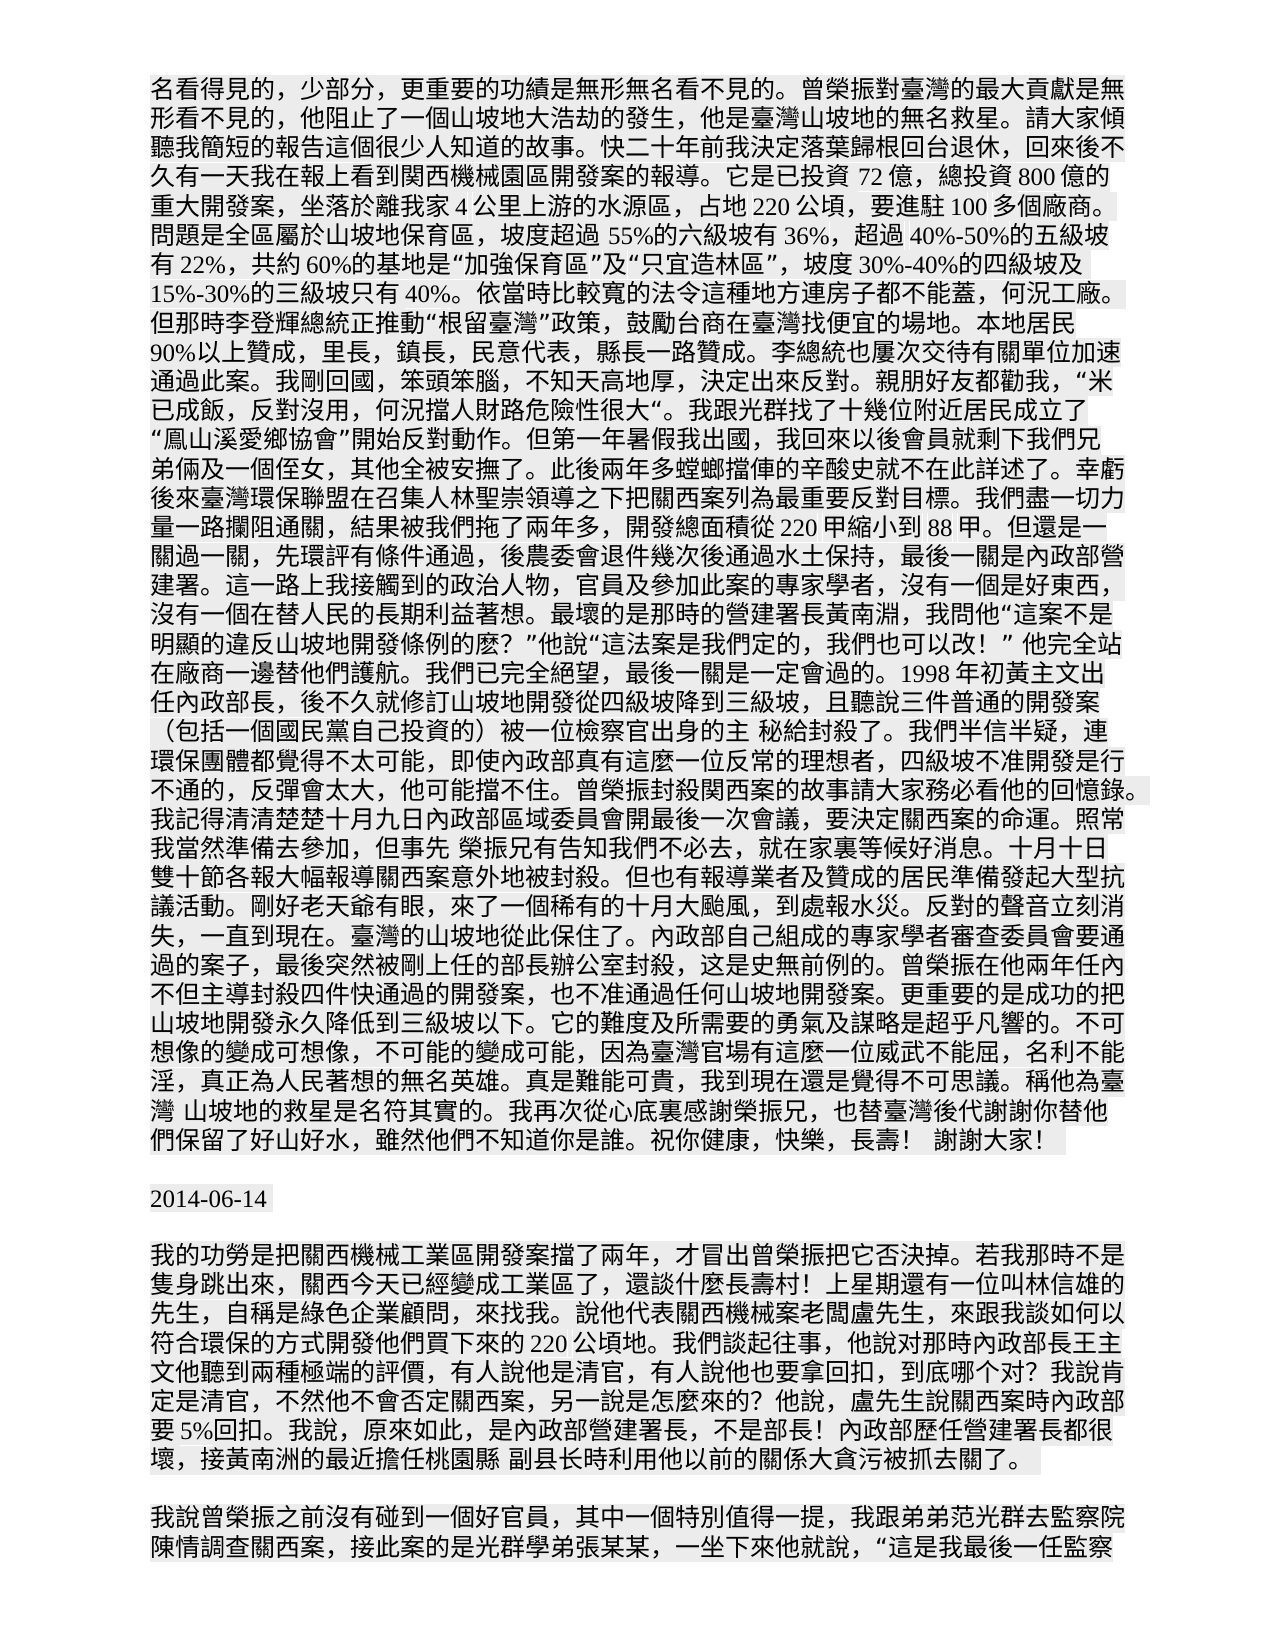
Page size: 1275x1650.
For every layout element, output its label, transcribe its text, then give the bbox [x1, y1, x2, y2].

text 范光棣這次訪談我只看了15分中，不過內容大概都是在這篇文章裡面，文章挺長的，我閱讀速度慢，看了一個小時才看完。 https://www.facebook.com/kunifann/posts/856791334432223 繞了一大圈* 范光棣 2016年3月 我是什麼人 最近常在電視上看到一些人在討論他是什麼人（臺灣人），不是什麼人（中國人），我就思考 “我是什麼人？”這個問題。我的答案是：我是關西人，我是范家人，我是客家人，我是臺灣人，我是中國人，我是美國人，我是加拿大人，我是人。其實我現在最關心的是：我是什麼動物？我們這種動物怎麼變成了地球的癌細胞？這個暫時不談，先談我是關西人。 我是關西人 關西最有名的是 “摸骨”，我在國外每次碰到臺灣來的人，一提我是關西人，他就說 “摸骨”！都要問，關西摸骨是否像傳說一樣“靈”。最近36班同學石家孝回台，一起吃飯，他就問。去年從巴西來了一家華人到我們“拇指園”民宿住，我問他怎麼找到我們，他說，是因為他特別來關西要“摸骨”替他算命。我說，抱歉，他去年去世了，但你找到我，幸運了，我比他還“靈”。 那就話說我為什麼算起命來！我的拿手好戲是看手相。我高中畢業就出國，出國之前一個女生都沒靠近過，更別說摸到。到美國後前兩年語言不通，不要說動手，動口都不會。過兩年後會說話了，交上一位印度裔女生，我覺得一切進展得很好，但三個月後她突然把我甩了。事過幾個月看她交上另外一個男朋友了，我才鼓起勇氣問她: 為什麼甩了我，不是都很好嗎？她說：“是很好呀，但我們都交往三個月了，你摸都沒摸過我一次，我以為你是同性戀呢！”。 我才恍然大悟，原來男女交往要趕快動手！問題是我受禮教約束太重，無緣無故摸人不就是性騷擾嗎？ 要摸人也要有一個合理的藉口吧！ 我終於找到好藉口了。我去唐人街買了一本看手相的手冊，下次約會，不到兩分鐘我就說，“我會看手相喔！” 她的手立刻伸出來，我說，“錯手了，是男左女右”，很有學問似的。就這一招，解決了我的“動手”問題，很快地進入西方交女友世界，成為情場高手，細節就不在話下了。 那麼，我怎麼變成很“靈”的算命師呢？首先，我一輩子教哲學，我的最大任務是教學生在人生過程中怎麼避免很多“騙局”。鬼神、算命、星座、風水，宗教等等，都是騙局。這些騙局的共同前提是有利可圖，而圖利的方法是利用人性的弱點。這裡就講算命，首先大家都想事先知道將來，尤其是有大決定要做而猶豫不定之時。但這是不可能的，因為將來還不存在。那麼，為什麼很多人覺得一些算命師很“靈”呢？先講一個最古老最典型的算命故事。荷馬的“史詩”中描述了一個故事：一個國王想向鄰國發動戰爭，當然他想知道會不會贏，他帶了禮物去問當時最“靈”的算命師，這師傅算了一下後說，“這次戰爭，一個大國會被滅亡”。這國王高興得很，立刻攻打鄰國，結果大敗而歸，立刻找這算命師算帳：“你說我會贏，你是大騙子！”。算命師說：“我有說你會贏嗎？我說了什麼？我說一個大國會被滅亡，你自己就是那個大國呀！”。這故事中包含了幾個重點，首先好的算命師不會說錯話，其實基本上是說廢話，之所以被算的人有時會覺得他靈，是被算的人自己說的。假如國王贏了，他當然會大賞這算命師又說他多靈。重點是要說模棱兩可、邏輯上不可能錯、或絕大部分不會錯，或不可能立刻應驗的話。 假如一位女生上手了，我一邊摸著她的手掌一邊說：“妳很愛美（點頭），妳很有藝術感（點頭），妳不好惹，有人辜負妳，妳會懷恨在心（點頭），…（過幾分鐘），其實妳很寬宏大量，很會原諒對不起妳的人（也點頭），…這是妳的生命線，哎呀，妳55歲時會得一場大病！但還好，妳會渡過難關，妳看妳的生命線很長，會很長壽！（30年後她會記得嗎？）…這是妳的愛情線，很多人追妳，但妳很挑剔，…“ 一大堆廢話，但要懂得一些心理學與基本人情世故。若她是有夫之婦，你說：”妳的婚姻不很幸福“（可能錯嗎？）。若你對她有興趣，你說：”今年是妳的大好運年，妳會遇到妳的真愛！“（百發百中！） 我的最後一個教職是育達科技大學的客座教授，普通客座教授只給一年，而我一作5年，就是因為我很“靈“！我到任後，本來的技術學院正申請升格為科技大學。有一天，校長請全系吃飯，我坐在他旁邊，他說：”你這仙風道骨的樣子，好像應該懂得易經！“。我說 ”一點點而已，還在研究“。他說：”那麼，能否請你算一算我們申請改名科大會不會通過？“。我說：”試試看“，就閉上眼睛，過了一分鐘，說：”校長，我跟你保證會通過！不通過你明年不要請我客座！“。結果真的通過了，你說我靈不靈！第二年，校長又請客，那時的大問題是招生，私立學校都面臨新生減少的問題，他又問我：”上次你那麼準，能否再請你算一算今年招生會不會增加？“。我就回答：”大家同心合力，一定會超過去年！“。結果又對了。在場每次都有10多位教授，他們都很驚訝，事後問我怎麼知道，又那麼確定？我說：”我就是靈呀！“。也就因此，我在育達客座了5年，可能打破記錄了。 現在可以告訴老同學們我的秘密了！我當然不”知道“，我又不是教育部長！好的算命師是心理輔導師，他要正面替你加油。校長很相信算命，我沒選擇，只有給他打氣。第一次比較有把握，因為之前我在兩個私立學院教過，也經過轉為科大的過程，注意到第二次申請才通過，育達是第二次申請，故通過可能性很大。至於招生就完全沒把握了，故說了一句廢話：”大家同心合力，一定會超過！“。若沒超過，就是沒有同心合力！這句話不可能錯。 那麼，關西摸骨為什麼那麼有名？他是瞎了，其實並不完全瞎，還可以看到一些。他首次出大名是有一次蔣經國作行政院長還是副總統時來關西親民之旅，那次也安排了來訪問我父親，因為父親在關西很有名望。蔣經國到了關西街上，想去看看有名的“摸骨”師，結果一進門這摸骨師就說：“今天貴人來了，你是一人之下，萬人之上！“。就這一招，傳出去，他的名氣大張全世界。其實，那天在關西誰不知道蔣經國會來！前幾年又上報紙，因為吳敦義相信算命，當了副總統後說，20多年前關西摸骨說他有”宰相命“！其實他不知對多少政治人物說了這句話了！ 假如一位算命師真的很準，那是他先有信息、或作了研究、或事先安排了將來會發生的事。有利可圖，利益很大時，什麼騙局都可以安排，例子太多了，說起來我這文章就寫不完了！總而言之，算命是假的，”摸骨“ 沒那麼靈，我跟我父親去看過他，全是胡說。關西人都知道他的底細。這就有點像耶穌，他在外面有一大堆相信他的人，有一次回老家，村里人說，他不就是木匠的兒子？村里人不相信他，而他在老家也就不靈了！這個故事聖經上有敘述。 我是范家人 關西還有一個名人，我父親范朝燈。他沒做過官，也沒賺大錢，只是中上等階級的農民。他七歲時，父母在一週內因得傳染病雙亡，由大家庭叔嫂照顧。那時鄉下人沒錢沒法上學，只上了三年私塾學會三字經千字文等。正因為自己沒機會上學，他從小立志他的孩子都要大學畢業，這個在100年前幾乎是不可能的夢，但他做到了，所以他的出名就是“十子十登科” 的故事，十個兒子全大學畢業，其中有三位獲哲學博士，兩位醫學博士，五位高考及格。這個故事在曾繁蓉著“十子十登科的父親- 范朝燈”一書中有詳述。 我在國外40年，回來以後才知道父親在台灣這麼有名。我每到一個地方一說我是關西人，他們就問: ”你認識范朝燈嗎？” 我說：“他是我父親呀！” 他們就另眼相待，對我特別好。有一次更妙了，明新技術學院在2000年請我去做他們新設的休閒系的創系主任，剛上任碰到羅元宏老師，他問我是哪裡范家人，我說關西，他就問: ”你認識范朝燈嗎？” 我答了以後，他立刻說：“我被你害死了！” 我說我根本不認識你，怎麼會害死你！他說：“你有所不知，我小時候很調皮，不好好唸書，每次爸爸要教訓我就一邊打一邊說范朝燈怎麼怎麼的！所以我從小就記得范朝燈這名字“。類似這樣的故事，我之後聽到過三次。原來我父親教孩子的故事在社會上成為模範，帶動了地方上教育的風氣。這位羅老師是明新休閒系的籌備人，理應由他接主任職，但校長”空降“了一位陌生人來當創系主任，他心裡難免有點不平，但可能是因為我是范朝燈之子，他對我很好，協助我把明新休閒系變成全台最有特色的休閒系。 我父親已去世30多年了，但到現在為止，他的子孫只要說是關西范家人，都會被問: ”你認識范朝燈嗎？” 我們還沾他的光！我的弟弟范光群，是兄弟中作官作得最高的，他在陳水扁時代作被冷凍的台灣省的省主席時被派去花蓮作代理縣長三個月，花蓮是國民黨的地盤，他第一次去議會就深感議員對這位“空降“下來的代縣長很排斥，怕他在這三個月中會搞鬼，以縣長地位影響下任縣長選舉。會後，范光群發給每位議員一本“十子十登科的父親”那本書。第二次議會時氣氛完全變了，大家一知道他是范朝燈之子，就知道他一定是正人君子，雖然是陳水扁派來的！結果3個月以後，很多人還建議他留下來選縣長，一定會選上。 很多人問范朝燈是如何把十個普通農家孩子都送到大學畢業，很多人有不同的說法，兄弟中也有不同的感受，但我自己覺得最重要的是“感動“兩個字，他對教育的熱誠感動了我們，使我一生掛念在心，不能辜負他對我們的期望。最近大愛電視台訪問我，在”私房真言“節目中播放了”范光棣談他父親范朝燈“，可以在網路上看到詳情。 我是客家人 關西是純客家莊，99%是客家人。1945年台灣光復之前我只會講客家話，雖然6歲到8歲上小學時學了一點日語，光復後因反日情緒把它全忘了。光復後才學國語。初中去新竹市上新竹中學與李遠哲同班，才知道都市裡大部分人是閩南人，講我完全聽不懂的話。高中時轉到台北的師院附中，班上絕大部分是外省人，本省人只有三位，其中紀展南與羅東湖是閩南人，只有我一個客家人。我才意識到我這鄉下土包子原來是很特別的少數族群叫客家人。 從小我記得母親講一個有關客家人的故事：從前有一個將軍叫黃巢，有一天他來到一個村莊，看到路上一群難民中，有一個媽媽手拉著一個小孩子，背著一個較大的孩子，他覺得奇怪就停下來問他為什麼？她說她手拉的是她自己的孩子，背的是她已亡哥哥的獨生子，假如她自己的死了，她還可以再生，假如哥哥的獨生子死了，他就會絕後，故保護她哥哥的兒子比較重要。黃巢聽了很感動，就問她要去哪兒？她說，聽說黃巢快來了，我們要先逃難！黃巢沒告訴她自己是誰，只說，不要怕，妳回妳村莊，在妳家門口掛上葛藤，就不會有事。她回去照辦，也叫鄰居同樣作，結果真的沒事。後來在學校念正史，才知道黃巢在歷史上是壞蛋，他的革命因為失敗被稱為“黃巢之亂”。但在客家人心目中，他一直是我們的英雄！從此開始我就意識到世界上有不同的觀點，立足點不一樣對事情的看法就不一樣，不是大多數人相信的就是正確的。尤其對少數民族的看法我特別關心同情，這也延伸到所有被壓迫的人，包括工人、農民、女人、殖民等等。 客家人的歷史跟猶太人的經驗有些類似，故我在國外時，對猶太人的歷史特別關注，他們的總人口在世界上微不足道，但對世界上的貢獻非常大。偉大科學家愛因斯坦，心理學之父佛洛伊德，上世紀最出名的哲學家維根斯坦及思想家馬克思，都是猶太人。到底什麼是猶太人？這個問題猶太人自己也在討論，是種族嗎？也不是，因為有黑猶太人，也有黃種猶太人（看“Jews of Kaifeng Fu”一書）。是宗教嗎？很多猶太人不信猶太教，我在加拿大的哲學系中就有四位猶太教授，都是無神論者。我的結論是，族群認同是共同記憶與自我認同。在台灣的客家人最近也在討論這個問題，尤其很多已經不會講客家話了。客家人不是一種民族，因為他們都屬於漢人，他們有自己的語言及一些特別的風俗、習慣、音樂等等，但我覺得最重要的是他們有共同經驗及記憶，認同這經驗的人就是客家人。 客家人每流浪到一個地方都是“客人”，而不是“主人”，都住在比較偏僻的山區，生活艱苦，被主人看不起也被歧視。但我一直不懂，客家人那麼窮，那麼土，不像都市人那麼精靈，他們為什麼那麼自傲，有自信，覺得自己是很特別的族群？猶太人也是一樣，到處被人打壓，歧視，但自己一直覺得是上帝的寵兒，也因為那種自信，使他們的成就那麼大。猶太人的自信，來自他們舊約聖經上的故事，那麼客家人呢？ 去年春天，我第一次去廣東省陸河縣祭來台祖，順便去附近客家區尋客家根。這次尋根之旅中，我的上述問題找到了答案。客家人是從中原在唐朝末期以後改朝換代或外族入侵時一批一批逃難到中國南部岳崚區的漢人。他們在贛南、閩西及粵東山區以客人身份與本地人（主人，原住民）長期共居，融合以後，產生了主要以漢文化為主的特別語言、風俗、習慣等文化。最近在大陸掀起了研究客家文化之風，政府也大量投資發展這個地區，一則因為這地區是共產黨的革命聖地，二則因為客家人在海外人數不少，都想回來尋根。在閩西現在被認為是“客家祖地”的寧化縣，建了一個很宏偉的“世界客屬文化交流中心”，我一進入大廳就看到牆上刻了一系列客家歷史的壁畫，第一幅就是黃巢及“背大攜小，保侄棄兒”客家母親的壁雕。證明我小時候聽到的故事原來是所有客家人的共同記憶，像摩西出埃及是猶太人的共同記憶。 還有在這偏僻的鄉村裡，雖然大部分都是農民，但家裡都掛著很多水準很高的對聯與家訓等等有文化象徵的東西。我父親雖是一介農夫，但他一直提醒我們孩子們，我們是范文正公（范仲淹）的第30代孫，而文正公是宋朝名宰相，且家裡牆上一直掛著范文正公家訓百字銘。我在客家原鄉到處看才恍然大悟為什麼客家人那麼自傲，他們的祖先都是做過官的前朝上層階級，他們在改朝換代時不但對新政權沒用，還有威脅，非跑不可。普通農民、工人等不必跑，新統治者還需要他們。而客家人特別注重教育，也是因為他們知道，讀書是做官、出人頭地的最好方法。 我是臺灣人（差點兒變日本人） 我出生於1937年，那一年日本發動中日戰爭，中國的抗日戰爭的開始。之前40多年臺灣是日本的殖民地，台灣人是二等公民，但生活方式、語言及文化上台灣人基本上是過著漢文化的生活。六歲以前，我的名字是范光棣，我家裡及村莊裡親戚朋友說的是客家話，念的是三字經，拜的是祖先及本地廟裡的神，看的是“關公過五關斬六將”及“孫悟空鬧天宮”等平劇。我知道我是中國人，知道統治我們的是日本人，怕他們又恨他們。 日本人發動侵中戰爭後，一方面覺得臺灣漢人與敵人同宗同文化，有後顧之憂，一方面發動大戰爭需要更多人力。故積極推動“皇民化”政策，想把台灣人變成日本人，開始強力要求講日本話，把名字改為日本名，放棄本來宗教而以日本神社代之，等等。我父親本想把范姓改為“高平”，但日本官員還挺聰明的，知道這是范姓的堂號，說不行，你還在懷念中國祖先！結果改為“高原”，故我的日本名字是“高原光邦”（Takahara Mitsu Kuni）。 我們家裡也設了一間日式Tatami書房，我們開始穿日服、日本木屐等等。所以我從出生到8歲光復前就是生活在從中國人變日本人的過渡過程中。比我大十歲以上的臺灣青年人，像我的前幾位哥哥，基本上已經變成日本人了。假如日本沒有戰敗，再過十年我也變成日本人了。1945年，日本投降那一天，疏散到鄉下住在我們家的五家日本官員及教師們都聚集在客廳裡聽天皇宣布無條件投降。他們都在痛哭，我心裡很高興，我還知道我是中國人。 光復後，台灣回歸祖國，我們沿路打鑼打鼓歡迎國軍，那時哪有什麼台獨意識！問題是，那時來接管的國民黨軍隊實在太爛！相較之下，日本統治者很有紀律，雖然很兇又享有特權，但台灣人日常生活穩定，治安良好。“祖國”來了以後，不但普通生活，治安很差，最糟的是，不但不把我們當“同胞”相待，還以新統治者心態對待台灣人。我最近很驚訝地發現，我那時的日記有那麼一句“假如外省人平等對待台灣人，我就主張統一，假如不平等對待我們，我就會主張獨立！”。一個十多歲的鄉下小孩子會這麼說，表示那時就有這個問題。 不到兩年後，228事件就發生了，那天晚上，我在睡夢中被父親吵醒，他剛從台北回來，一開門大聲跟媽媽說: ”糟了！台北在殺豬！“。我心裡想，殺豬有什麼好大驚小怪的！原來，台灣人叫日本人”狗“（很兇，但乾淨），叫光復後來接管台灣的外省人”豬“（又髒又懶）。之後幾天，關西鄉下倒沒發生什麼殺人的狀況。我只記得父親及關西重要人物有在討論去軍火庫拿軍火發給人民來抵抗鎮壓軍隊。還有那時在台大上學的兩位哥哥被分發到幾顆手榴彈，也是準備反抗鎮壓軍隊來時用的。他們帶回這些手榴彈，不知怎麼辦，結果把它丟到河裡。鎮壓軍來後，記得父親跑山上去躲了好幾天。 228事件很多無辜外省人被殺，很多臺灣菁英被殺，最重要的是，這事件對台灣人造成不可療癒的傷害，至今影響台灣的政治，造成強烈的揮之不去的台獨意識。台獨意識有一個很簡單的邏輯：外省人殺台灣人，“外省人”等於“中國人“。中國人像日本人一樣是外來政權，台灣人只有獨立才能當家做主。但這邏輯的前題都不正確，來接管、統治台灣人的是“一些”外省人，國民黨。有些外省人是共產黨員，他們支持228造反國民黨。那時的實況是，國民黨在大陸被人民唾棄，後來跑到台灣，中國人更恨國民黨！台獨意識的簡單思路：仇國民黨→仇外省人→仇中國人，造成現在台灣政治的死胡同。台灣人應該跟共產黨合作去打倒國民黨才對。 我以後的政治思路大致朝這方向走。從1945到1955我出國前國民黨漸漸經由三七五減租及耕者有其田政策在台穩定了政權，宣傳反共抗俄，但我完全沒被洗腦，已經親共。其中一大原因是，我認識一個很特別的人，何阿乾。我上新竹中學初中時住在竹東大哥醫院家裡。他是醫院的藥劑師，我們同睡一房。他是共產黨八路軍的逃兵。光復後他家裡很窮，去參軍。國民黨把他訓練幾個月後派去大陸打共產黨。有一天剛北上過了黃河，坐下來吃除夕飯，還沒開動就發現被共軍團團圍住了，沒辦法只好投降，年夜飯被八路軍吃了！結果他被分配到劉伯誠（叫獨眼龍）部下。共產黨教他唸書，教他醫藥學，過一陣子派他到軍醫院當藥劑師，一路跟著八路軍過黃河，打下來。一直到徐蚌大会战時，他因為是獨生子，在台只有一老母親，突然想家，在混亂之際逃走了，結果回到老家竹東，來我大哥醫院？。他雖然從共軍逃出來，不但不恨共產黨，還一直懷念他在八路軍時的日子。天天晚上告訴我他在八路軍的故事，比水滸傳還精彩！還教我共軍唱的歌，跳的舞。所以國民黨的反共宣傳對我完全沒作用。I knew better! 我是中國人 我在中學時代最關心的是政治問題，尤其從出生到18歲出國之前經過日治時代，二次世界大戰，國民黨統治時代，及中國內戰以後兩岸分裂狀況。我那時一心要救國救民，在日記上寫：“我的思考單位，最小是國家”，我的意思是中國。如何使中國強大，恢復以前的光輝，是我的最大課題。 在出國前我心裡已經支持共產黨。出國後第一件事就是去美國大學圖書館找毛澤東的著作及有關中國共產革命的書。念了 Edgar Snow 的 “Red Star over China” 及 毛澤東選集。不但覺得共產革命是中國的將來，也確定是世界的將來。我在英語還沒學好之前就先選俄語，因為我打算在美國念完大學後去蘇聯念研究所後回大陸參加中國共產黨革命。我的思想歷程在“超越馬克思及維根斯坦”一文中有詳述。 1972年，尼克森去訪中國前，加拿大已經跟北京先建交，我寫了好幾次信去駐加中國大使館，表示希望能去訪問，但一直沒回應。尼克森去後不久，我就接到來信，叫我去辦簽證。我一個人坐飛機到香港，再坐火車到廣州，路上火車在深圳入境，那时深圳是個小村莊，全是稻田。從廣州又坐火車兩天一夜，一路黑漆漆的到了北京。來火車站接我的是一位台籍幹部。我來時路過東京去看我四哥，他說他以前有一個臺灣同鄉朋友，20年前去大陸，不知下落，他寫下這人名字叫我去大陸時問一問。這位幹部自我介紹是台灣人，叫李平，我就拿出哥哥的紙條問他聽過這人嗎（紙條上是“呂”什麼的）？他說，就是我！他是台灣同胞聯誼會副會長，他負責接待我。那時正好有一個美國台灣人組成的“保釣團”來訪北京，有十幾個人，都是在美國左派的台灣學者。他們把我放入這一團一起招待，以後三週的活動都是台聯安排的。其中最重要的是周恩來總理接見了我們。 有一天晚上，我們正要睡覺前，突然接到通知，要我們立刻去人民大會堂有重要領導要見我們。十二點半大家在一會客廳坐好，周恩來從旁門走進來。我發現我被安排坐在他旁邊，大概是因為我年紀最大（35歲），又是教授，別的團員都是年輕的碩士或新博士。周恩來很平易近人，跟我們像朋友之間聊天一樣，一點沒架子，有問必答，一直談到四點半，他太太鄧穎超才出來叫他去睡覺。他說他只要睡3個鐘頭就夠了。 1972年是文化大革命的中後期，那年的兩件大事，一個是尼克森來訪，另一個是林彪事件。外面只知道林彪出了事，中共還沒對外公佈。周恩來先向我們說明了林彪事件，再談了很多很多事，詳情我在我當時剛創刊的國際季刊“Social Praxis” 第一期中以筆名 Sanford Lee 發表了 “Conversations with Premier Chou En Lai”. 有些那裡沒報導，現在想起來還是有意思的，現在報告一下。那時我很驚訝他對老蔣的評價很高。他說，蔣介石是個愛國者，他雖然靠美國但他不相信美國，你看他一輩子不敢去美國，他兒子就比較笨，去了美國一趟差點被殺掉。美國在培養親美派搞台獨，要把臺灣從中國分裂出去（吳國楨事件及孫立人事件），韓戰時把第七艦隊放在台海想把台灣與大陸隔開，勸蔣介石從金門馬祖撤軍，他不但不撤，反而把台灣最重要軍隊放在金門，明知我們不會打他。我們之間有默契，隔天炮打，這是做給美國看的，表示雙方都主張一個中國，內戰還沒結束！台獨之到今天還不可能，以後也更不可能，就是周恩來跟老蔣那時安排的！我本來以為，他說的“默契”是互相不言而喻的瞭解，最近才發現報導，那時他們真的有互派使者在香港談好。那時我才知道，政治上表面看到的聽到的跟幕後當權者的操作是有很大距離的。我們普通人只有被利用，最好不要受騙去賣力。 文革時，大陸一直在鼓吹要解放台灣，有一位年輕激進的臺灣團員就說：國民黨是紙老虎，怎麼不用武力解放台灣？周恩來說：你們年輕人沒經過戰爭，我們經過的人知道戰爭多可怕，打臺灣是打得下，但雙方要死多少人呀！台灣經濟又會完全破壞，不能隨便考慮。 四個鐘頭內我們談了很多事情，現在突然想到一件事覺得很諷刺。他說中國發達以後絕對不發展私人轎車，他說我們會繼續用腳踏車，又健康又環保！坐在他另一邊的陳永貴副總理，他插入說：我最近剛從考察法國回來，我在巴黎看到一街都塞滿了車，空氣不好，比我們用腳踏車還慢！他是個農夫，在西北偏區把一個窮村莊在他帶領下轉變成模範公社，“農業學大寨”是文革時的三大紅旗之一，其他兩個是大戾及紅旗渠，三個地方我都去過，大寨還去了兩次！陳永貴當了副總理，還穿著西北農夫的衣服，那個時代真的農人工人直接參與國家最高層政治，假如這種人還在中央，中國應該是完全不同的中國。 我們這一團的左派青年都是支持共產運動的，有好幾個，包括我自己，向周總理表示，我們想回中國服務。結果，有幾位留下來了。過了幾天，周恩來傳話給我，他很實在也很坦白，他說，你的情況比較不同，首先，你的專業是哲學，我們需要的是科學方面的人才；第二，你已經有家庭，你的太太又是美國人，你太太跟孩子在中國生活可能不會適應得來；第三，你是大學哲學教授，以你的身份，你留在西方對我們比較有用。真謝謝周總理給我的務實分析，若我那時會祖國，以我那時的極左思維，我的後果應該會跟四人幫一樣。之後周恩來見了一次，是他最後在公開場合出現時，應該是1975年國慶在人民大會堂國宴上，每桌上已經有他的致詞稿，他由人扶他上主席桌後，由別人替他念稿，之後在大家掌聲之下扶他出場，大家都知道他是來向大家告別的，過不久他就去世了。 第一次訪中之後幾年中，每一兩年會去大陸一次，都是政府邀請的。每次去差不多三星期，到處去看，各種公社，幹部學校，普通學校，工廠，古蹟，革命聖地（如延安），少數民族區（如延邊朝鮮族自治區及西藏），參加國慶等等。也見到其他領導人，如四人幫及鄧小平。四人幫沒跟他們談，但鄧小平見了兩次都有座談。第一次是周恩來去世後毛主席叫他回來主持政務。他跟我們的談話重點是報告文革的成果，也向我們保證，他絕對不會向文革翻案！這個談話我也以我那時的筆名“范瀾”在香港左派週刊“七十年代”發表。我在那期間照了很多照片，錄了很多談話，除了寫文章之外，也常上電視及到處演講，放錄影片，宣傳文化大革命。也編輯了兩本 Anchor Books, ”Mao and Lin Biao”及 ”From the Other Side of the River: Self Portrait of China Today”。 文化大革命現在大家都在罵，但我的看法不一樣，I know better! 我在文革後期去了好幾次，親眼看到的不但不像以後說的那麼糟，而且很好！雖然最後失敗了，但失敗不等於不對。歷史是勝利者寫的，修正主義復辟資本主義後當然要醜化前朝。其實是全體人民辛苦建設起來的經濟基礎，正要起飛的時候，被少數人搶走了。毛澤東之偉大說不完，偉大的軍事家、政治家、哲學家、詩人、書法家，有史以來世界上有比他偉大的嗎？ 但他最偉大的是革命成功後，可坐享其成之時，在晚年還不忘初衷，想在有生之年實現共產主義。雖然太急了，手下人的程度不夠，失敗了。但資本主義走到末路時，如果世界沒被毀滅，人類還是會走社會主義的路才有救。 我是美國人（本來不想） 我家十兄弟，前四位留日，老五沒出國，留下來照顾老家，後五位全留美。第一個留美的是老六范光煥。他很會交朋友，也很會辦事情，在台北唸書時，就懂得留學美國的方法，1954年就去美國留學。我的留美全是他替我辦的，他也同時替我的好友王正秋辦好手續。高三時我們考取留學考，那時，高中畢業就可以留學。我們班上好像最先留美的是丁秋先、王正秋及我三位，我們三位出國前去照相館合照了。我本來不想高中畢業就出國，我覺得國學還不夠，最好大學畢業才出去深造，所以，考上留學考以後還去考台大，結果是經濟系頭榜考上。後來因為1955年政府發佈兩個有關我們前途的政策： 其一，以後要大學畢業後才能出國留學；其二，以後服兵役從以前的一年改為兩年。第一條正合我意，但第二條要當兵兩年我覺得太浪費我的青春，故決定出國留學。 我家那時經濟狀況很不好，父親因想從農業轉型工業，買了一個製茶工廠，結果失敗破產。我要出國時，他一分錢都拿不出來。結果是王正秋幫我500美元買票出國。我和王正秋坐飛機到日本橫濱，坐中國貨船重慶號去美國，一上船看到丁秋先也在船上。我跟丁秋先特別有緣分，我們初中時在新竹中學與李遠哲是同班同學，我們那時都很內向，其實我完全不記得他，是他後來告訴我。高中時我們同時轉師院附中，又是同班！ 在重慶號上，我記得餐餐都是大魚大肉，但我很慘，因為我會暈船。船一出港口我就開始吐，一直到兩週後，在 Tacoma, Washington 上岸才不吐。這期間我只吃蘋果，因為，之前在台灣蘋果是寶貝，只有生病時才能吃到。我四哥那時在日本，從東京到橫濱來送我上船時，給我一大箱蘋果。我吐了以後什麼都不想吃，就吃我最喜歡的蘋果，這樣兩週，一吐一蘋果，一吐一蘋果，等到上岸以後，我一輩子看到蘋果就想吐！ Tacoma上岸以後，坐火車去 Kansas 州上學。在火車上我的英文程度立刻受到考驗。台灣的英語教學很糟，到現在還是一樣，什麼文法，KK音標，學了一大堆，上了戰場都不管用，聽不懂，說不出，只會說yes and no。我事先有準備最急用的字就是廁所，我記住各種說法：Washroom, W.C., Toilet, Man/Women room, Powder room, Lavatory, 這樣應該夠了。上了火車不久，我們餓了，去餐車，坐下來一看Menu, 把價格換成新台幣，根本吃不起，最後只要了麵包和牛奶。牛奶喝完想小便了，心想我熟記的單詞現在派上用場了。但從火車頭走到火車尾，就是找不到，只看到一個 “Restroom”（不在我的目錄中），心想會不會是這個？探頭一看，看到幾位男生坐在沙發上抽煙，是休息間！沒看到廁所。結果不得已，在兩車之間解決了！但完後兩邊门都自动鎖上，我出不去，站了幾個鐘頭，到下一站門才開！ 到美國以後，前十年時間一直半工半讀到完成博士學位，完全靠自己。回台以後，我常聽到我的工人在談以前他們多苦多苦，我就說，你們不管怎麼苦都沒有我以前苦，請問你們，現在在台灣你們不願意做的工作誰做？他們說，外勞呀！我說，我就是美國60年前的外勞，白人不做的工作我做！我問他們，餐廳裡最低的工作是什麼？洗碗對吧？不是，還有更苦的：刷鍋的, 又油又焦很難清。我問，街上有圓圓的鐵蓋子，下面是什麼知道吧？下水道吧？ 其實有兩種，排雨水的排水道及排大小便的污水道。我去美國後第一個暑假，就是天天出入那鐵蓋的清道夫。 我第一個念的是一個在 N. Newton, Kansas 的門羅教學校，叫 Bethel College. 這學校只有200多個學生，但很歡迎外國學生，有20多個從各國來的學生，有從美國、臺灣（7個）、埃及、菲律賓、伊朗、波多黎各、巴拉圭、德國等國的學生。在那小學校，他們很照顧外國學生，剛去美國那是最好的過渡地方。沒去之前我哥哥就替我弄到免學費獎學金（才能辦留美），到了以後他們給我工作，做學校的清潔工換住宿費，做餐廳刷鍋的換三餐。 兩年後，轉學伊利諾大學（在 Champaign/ Urbana）數學系，我主修數學完全是因為英文不行，不能唸我喜歡的哲學，數學不太需要英文好。伊利諾大學也很歡迎外國學生，台灣來的就很多，在那裡就碰到出國前一起受軍訓的傅大祥及葉祖堯等好朋友，我們都在數學系。那時伊大數學系站在研發電腦的先鋒，他們有一個電腦像一個教室一樣大，最近才發現在電腦史上是有名的，叫Illiac。我們三個好朋友都知道，電腦是世界的將來，故畢業後都決定留在研究所學電腦。但學了一個學期以後，我覺得實在沒興趣，且覺得英文差不多了，才轉到哲學系。 在伊大拿到碩士學位後，我要念博士有兩個選擇，哥倫比亞大學及夏威夷大學。照常理當然應該去哥倫比亞大學，名牌學校，從那裡畢業以後找工作很容易。夏威夷大學剛成立博士班，完全沒名氣，我從那裡拿博士學位會是他們的第一屆博士。兩個地方都給我入學證，但最大區別是，前者沒獎學金，後者有。我那時已經結婚，又有孩子，再一邊打工一邊念博士，會很辛苦。再嘛，我想我寧可做小池裡的大魚，而不要做大池裡的小魚。結果這個決定是非常正確的。 我去夏大後，就碰到我的大恩師 Richard P. Haynes. 我跟他很有緣分。他在伊大念博士時是哲學系助教，有一堂課上我問他一個問題，他想了一下說：“我不知道答案，我回去查一查，下禮拜回答你”。這麼老實的老師我第一次碰到，永遠記得他，也把他當作我以後做老師的模範。到了夏威夷看到他就在哲學系，高興極了。他特別欣賞我，在課堂上討論問題一定要叫我發言，每次發言他又誇之有餘，這使我這很內向害羞的個性，漸漸有自信起來。這就是“小池裡的大魚”的效果。 做人方面他也是我的恩師。他很會社交，朋友很多，在一個 Party裡面我注意到總是有很多人圍著他有說有笑的，我總是站在角落裡，無人理睬。有一天我就問他，“老師，我很羨慕你那麼會交朋友，請問你見了一個陌生人怎麼開始說話？” 他的答案：“打開嘴巴，就說話！” 這一招，像我的看手相一樣，改變了我的一生！ 說什麼不重要，開始說話表示友好才重要。“今天好熱哦！ 你這件衣服真好看，哪裡買的？…” 隨便你說，開始才重要。 我在離開伊大之前就選了一門維根斯坦哲學的課，那時很少人知道這個哲學家，包括我的博士論文導師Haynes。我來夏大時已經是維根斯坦的信徒，就把他的哲學介紹給老師，他立刻也成了這新哲學的信徒。所以我要寫有關維根斯坦的論文，他很贊成，一路支持、鼓勵。我的論文叫 Wittgenstein′s Conception of Philosophy (維根斯坦的哲學觀)。老師說太好了，應該送去出版！我跟本不知道應該送去哪，後來看到我念的維根斯坦的書上面有出版社的名字和地址，是Basil Blackwell Publishers, Oxford, England。我就送給這地址，信上說明這是我的博士論文，短了一些，英文不太好，因為我是外國人，若你們覺得可用，我可以增長一些，英文不通之處，會找本地人改一改等等。不久，接到一封信，是主編 Jim Feathers 寫的，他說：”我們是維根斯坦的官方出版社，我們之前只出版他的原著，不出版二手評論書，但你這本書是非常好的對維根斯坦哲學的全面介紹，我們喜歡簡短的書，不要增加，我們喜歡你清晰簡潔的英文，不必修改。“ 就這樣，我糊里糊塗的把我的博士論文在哲學界最高的出版社出版了！你要知道在美國學術界成功之道叫 “Publish or Perish!” (出版或完蛋)，你想要在學術界有立足之地，就靠出版書，而且要出版在有名的出版社。故這本書是我以後的開門鑰匙。第一個工作是 Cleveland State University。在那裡不到兩年就升副教授，後來到加拿大約克大學，不到35歲就升正教授，到現在為止還是最年輕升正教授的紀錄保持者。正教授當然有 Tenure (終身職)，不但是鐵飯碗，還有很大的自由及保障。基本上你可以教任何課，開任何新課。所以我在60年代就開課教馬克思哲學、毛澤東思想、性的哲學…等等大學裡從來沒有的課。美國這方面，學術自由，是沒話講。 但課外活動就不一定了，那正是反越戰時代，我不但參加反越戰運動，還常常被邀請上台演講，這些活動美國政府都在盯著，尤其還沒有公民身份的人。我雖然可以申請公民，因為我在美國已住了10多年，有工作，太太是美國人，又生了好幾個孩子。但我去美國從來沒想要作美國人，從來沒有英文名字，因為我是去深造，一直想回中國服務。有一天，不記得是移民局還是FBI來找我，說他們在調查我，若我是共產黨或參加其他非法組織，就要把我送回台灣！他們叫我去詢問時就問我，哪天哪日你的車怎麼會在反越戰大會現場？我說我送太太去（她是公民，她反對越戰），你為什麼訂閱這些極端組織的報紙：Daily Worker(美國共產黨報)，The Militant (美國托洛斯基派報紙)， National Guardian （毛派報紙），Granma (古巴官方報)，等等？我說，我教一門課，叫“反抗哲學”，這些都是參考資料。他們再拿出一張支票，問，你為什麼送錢給The Black Panther, 黑人激進派團體？我說，我送錢去是要訂他們的報紙，你們怎麼攔截走了,難怪我沒收到報紙！他們問了這些以後，說要繼續調查，等了很久還沒結論。 我看情況不妙，正好我在夏威夷大學的同班同學是反對越戰而逃兵役去加拿大的美國人，他在多倫多約克大學教書，他說你乾脆來加拿大好了，我就搬到加拿大去了。但我沒辭掉美國的工作，若這邊沒事，在加拿大不習慣，還可以回來。這期間又想，假如有美國公民身份，他們就不能因政治因素而把我送回台灣。我本來要申請公民條件十足，就申請了。結果移民局叫我去詢問，又攤出以前的問題，我一一回答，又叫他們去我大學調查，他們的調查結論送我一份，其中說：雖然他對親共的強度不完全老實，但他沒參加任何非法組織，他的反越戰態度及活動都在合法範圍之內，建議頒發公民證。就這樣，我在決定離開美國後，得到了美國護照，去大陸訪問時用的就是這護照。 我是加拿大人 我1970年去加拿大約克大學教哲學，一待25年，一直在 Atkinson College 哲學系教書，一半時間當系主任，因為作得不錯，他們一直不讓我退下來。有一次退下來讓別人做，他作到一半自己作得很辛苦，大家又不滿意，還是請我回去作。其實作系主任很簡單，要抓住兩個重點，一個是爭取經費，一個是爭取人員，別的雜事別管。不會作的天天管雜事，煩人煩己，大魚沒抓到。舉個例子，有一年全校只能請6位新教授，我爭取到一個，這已經很不錯了。我們公開邀請有邏輯專業的教授來應徵。結果找到一位相當有名氣的學者，Morris Engels, 邀請函還沒發出去之前，校長接到一位從英國劍橋大學剛拿到博士的非常優秀的學者 Stuart Shanker, 他的博士論文已經被大出版社接受出版，校長決定要他，就通知我們不要邀請我們要的人。 校長是有這權力，但很不合理，因為他的專長不是邏輯，而是維根斯坦，跟我重複了。我說雖然有重複，但他實在優秀，我們歡迎他，但我們還是須要邏輯專家。校長堅持只能有一位，不理我，連我的電話都不接了。我發文正式要求見他，也不准。結果帶全系老師到他辦公室門口，還不見，叫秘書來傳話，校長說我上次電話上對秘書不禮貌，要我向秘書道歉才見我！我說我怎麼不禮貌了，我有罵妳嗎？她說我掛了電話。我說我掛了電話，是因為跟你講沒用，我不是生你的氣，是生校長的氣！小小一個大學，一個系主任要見校長都那麼難，我去年去中國，周恩來總理都見得到，你一個校長擺什麼架子！要道歉的不是我，是校長！這話傳進去，他就出來了，知道理虧，笑嘻嘻的，很客氣，結果就如我要的，給我系兩位新教授！這位校長是有名又能幹又霸道的校長。這件事傳出去，我在學校就有點名氣了，“小范老子” 不好惹，連校長都惹不起他！ 在加拿大除了教書，作系主任，養四個孩子之外，還忙著左翼政治活動，其中一個重要活動是，接待來自中國的學生及各種文化交流團體。我們組織了一個“中加友好協會”。新的留學生來了，我們幫他們融入加拿大生活，來訪團體來了，我們安排他們去玩。但團體來時，除了要看尼亞加拉瀑布之外，都要找 “白求恩故居”。白求恩是加拿大共產黨員，他在抗日戰爭時去作八路軍的軍醫，結果在醫療傷兵過程中傷了自己手指，以致發炎而病死，因為那時沒有抗生素。毛澤東為了他的告別式寫了 “紀念白求恩” 一文，後來變成文革時全民必讀的 “紅三篇” 之一，其他兩篇是 ”為人民服務” 及 “愚公移山”。所以白求恩是在中國人人皆知的加拿大來的英雄。但在加拿大，沒人聽過他的名字。後來因為從中國來的團體、官員等等，都要去訪問他的故居，加拿大政府才趕快找到後修復，成為最熱點中國人的觀光勝地。 在我接待從中國來的訪客之中，最特別的是朱鎔基，大概是70年代末期，有一天，我接到一個左派洋人教授朋友從另外一個城市打來電話，說一個中國經濟訪問團要來多倫多，他們完全沒安排，也沒人接待，我能不能照顧他們。我說是官方團體的話，應該請中國駐多倫多領事館安排，我打電話去領事館，他們說他們剛設立，太忙，沒辦法幫忙。朋友說團長是朱鎔基，是什麼經濟委員會的副委員長，我說我不懂經濟，不知怎麼安排。他說，朱也是學者，是清華大學管理學院的院長，我當然沒聽過這個人，既然是學者又沒人照顧，那就答應了。結果一來8個人，又要玩四、五天，想去尼亞加拉瀑布之外，當然要看“白求恩故居”，又要參觀工廠，又想跟政府經濟相關單位談談，也想訪問大學，等等。這個任務可大了，全落在我一人身上，我自己的车子又太小，租了个麵包车自己开。那時朱鎔基當然還沒出名，但一看這人非同小可，因為他自己很低調，不太說話，但周圍的人對他唯恭唯敬，一切聽他交代。他自己兩手空空，但周邊的人手上都滿滿的東西，都是為他服務的。其實那時派他出來，已經在準備他接著要做大事。故回去不久就升任國務院經濟委員會主任委員，後上海市長，後副總理，最後總理。 我盡了很大努力滿足他的要求，基本上都做到了，政府及學校也很給面子，不但去訪問了，還請客。我還記得校長請客時（可能是因為他記得我見過周恩來！）的好笑場面。去之前我問他們西餐他們習不習慣？朱鎔基回答，放心，我們來之前都上過西方餐飲禮儀的課，知道怎麼用刀叉。結果第一道上來的是湯，他們一起拿起湯匙大口吸，發出中國人喝湯的聲音。主人瞠大眼睛看著！他們沒學到重點，洋人最忌諱吃東西時出聲音！中國人喝湯有聲音才香。 朱鎔基是湖南人，離開多倫多前一天晚上，我說，你出來那麼久，可能想念中國菜了，這裡有一家湖南餐館，我沒去過，帶你們去試試看！結果錯了，他說，一點都不像湖南菜！ 我也跟他談了政治問題，尤其是台灣問題，他說得很清楚，我們現在專心搞經濟，在這過程中，跟美國搞好關係最重要，台灣問題我們擱置下來，只要不獨立我們都不管。事實證明這個方針一直保留到現在。 他回去以後節節高升，每次我去大陸訪問，他都會接見我，常說我是他的老朋友，請我吃飯，安排我去人民大學哲學系講學。她女兒朱燕來在那兒教書。後來，朱燕來留學加拿大是我幫的，我是她的保證人。但這個經驗不太好，也從此學會幫人要小心，有時你盡了力，但被幫的人覺得你幫得不夠，他會不高興。我那時是系主任，但研究所不是我管的，有所長。還好，所長是我的好朋友。他答應若朱燕來能滿足入學條件，他可以給她獎學金。入學條件很簡單，要英語夠水準，這我們倆都管不了。我把這信息告訴了她，且告訴她在中國考TOFEL，通過就可以拿到入學證。但她在中國已辦好出國手續，急著要來。我勸她一定要先考好 TOFEL 才來，不然來了以後約克大學的英文能力考更難通過。她不聽，堅持先來，結果第一次考不上，上課補修以後還是考不上，入不了學。我說這一關我完全無能為力，她不相信，結果一氣不知跑哪去了，以後就一直沒跟我聯絡。 在約克大學還認識了一位大官員，Andreas Papandreou, 他那時是約克大學經濟系主任。他父親，他自己，他兒子，三代都作過希臘總理。他那時是因為父親被軍事政變推翻逃難到加拿大。那個時期很多民選的社會主義首領都被美國支持的右派軍隊推翻。第一次見到他，是他帶來一位從智利逃難的哲學家 Claudio Duran 來見我，智利民選總統 Allende 剛被軍隊推翻，左派學者到處逃難。他問我有沒有辦法收容他，我想盡辦法把他留在系裡，到現在他還在約克大學教書。之後我創了一個國際性的左派學術季刊，叫 Social Praxis，就去請 Papandreou 來當編輯委員會成員，他欣然加入，還替我們寫文章。這個編輯委員會除了那時左派名學者像波蘭的 Adam Shaff, 匈牙利的 Agnes Heller 之外，還有一位很有名的政治家 Kwame Nkrumah 他是非洲甘那的國父，他是社會主義者，且主張汎非洲主義，主張非洲國家聯合起來，把西方趕出去，還寫了一本很受歡迎的罵帝國主義的書。他那時也被軍人推翻，逃難到鄰國。我在離開美國前與一位朋友編輯了一本書，叫 Readings on U.S. Imperialism（美國帝國主義讀物），收集了很多分析美帝的著作，第一篇就是上世紀最有名哲學家羅素（Bertrand Russell）寫的。大概是因為這本書，使我在左派圈中有點名氣，所以邀請這些名人來當編輯時，他們都欣然接受。 Papandreou那時大概快50歲了，我們變成好朋友，我有時請他來家裡喝工夫茶，做點中國菜，他很喜歡。他也帶我去多倫多的希臘街吃飯。一到希臘街，就知道他在希臘人眼中非同小可，對他畢恭畢敬，還自動在餐館四周站崗保護他，雖然逃難到加拿大，他們還把他當作領導！他長得又高又帥氣，站在那兒就像是天生的一國之主，但真的大人物，像周恩來、朱鎔基，都有一個共同點，為人謙虛，待人和氣，說話聲音小（不必大聲，旁人會聽！），沒有架子，對周邊伺候他的人很體貼。有一次要我去他家裡參加他母親的慶生會，見到了他媽媽，太太（Margaret，美國人），及以後接他作總理的兒子（一直作到希臘金融風暴之前才被逼下台）。那次我吃到了至今難忘的烤羊腿，希臘人才真正知道怎麼烤羊肉！整只腿 先塞满蒜头，撒上盐及 胡椒粉，再涂上酸奶，放在冰箱过夜，再用慢火烤。 我出去一吃到好東西就問怎麼做，因為知道最後味道應該如何（看食譜沒用，因為不知做出來的對不對），我一定可以複製。所以我會做很多世界美食。 繞了一大圈 我在鄉下長大，最喜歡的生活是農業生活，小時候跟父親種蘭花，看果園，也跟母親種菜，養雞鴨，母親給我一塊菜園讓我自己去發揮。出國前，我在鳳山服兵役時看到北部那時沒有的果子，像百香果，就拿回來種。出發前一天，我去自己的那塊園向我的植物道別，非常不捨，一邊痛哭一邊想，什麼時候才能回來？結果，1956年出國以後第一次回家是17年後，1973年！ 我第一次回來有點緊張，因為那時還是戒嚴期間，我怕我的親共活動被知道，雖然我的著作是用 K.T. Fann 之名，訪問大陸時也用別名。我哥哥用真名，范光煥，就上了黑名單不能回來。之前在夏威夷時跟一個那時鬧得很大的“陳玉璽事件”有關。我在夏威夷大學修博士時，首次遇到一位社會主義者，之前十年我自己思想上是社會主義信徒，但沒碰到一個活生生的思想上的同志。有一次，在導師 Haynes 開的Party中遇到 John Kelly, 他是白人，太太是夏威夷原住民，叫Marian, 夫妻都是夏威夷左派領袖。此後我如魚得水，有了一群政治思想相同的朋友。他們立刻要介紹給我臺灣來的一位朋友，叫陳玉璽。他是本省人，公費留學夏威夷大學念經濟系研究所。他們說他有問題，中華民國駐 Honolulu 領事館在調查他，說他親共，又公開參加夏威夷左派人士發動的反越戰活動。第一次見面，我看他性格溫柔，很低調，怎麼會惹上國民黨呢？他說前一陣子他在報紙上看到一位美國牧師寫文報導說他剛剛从台湾回來，自由中國多好多好，說得像天堂一樣！後來有一位自稱是台灣人，叫 Guang Di, 寫信給報紙，說那全是廢話，臺灣處於白色恐怖，是長期戒嚴統治，談什麼自由！之後報紙發表了一封一群台灣人寫的信，大罵這位 Guang Di 寫的信，他們是有名有姓的真台灣人，他們根本不認識 Guang Di 這個人！陳玉璽說，這封信是領事館寫好來學校找所有臺灣學生簽名的，大家都簽了，只有他不簽，他說那個人寫的沒錯呀！既然如此，領事館咬定他就是 Guang Di！我才恍然大悟，那封一堆臺灣學生簽的信的來龍去脈。我說我害了你了，那 Guang Di 就是我！我的英文名字是臺灣拼法 Fan Kuang Tih, 為了讓台灣當局查不到才故意用大陸拼音。 結果他拿到碩士護照期滿後，雖得到繼續念博士許可及獎學金，領事館不延期他的護照，逼他回台灣。他在回台路過東京時跳機，躲在日本左派朋友家裡，在日本時他替親共的“大地報”以爱华筆名寫稿。但日本政府很壞，他們跟國民黨合作，把他抓了，送回台灣，交給警總軍法處，以“為有利於叛徒之宣傳”罪起訴。我們在夏威夷左派朋友得知後，發動救援會，鬧得非常大，常常去領事館示威。國際上也發動左派運動去罵台灣的史無前例的長期戒嚴統治。我的最大貢獻是寫一封信給上世紀最有名的哲學家羅素，告訴他這個案件，附上報紙的報導，拜託他利用他的名望來支援陳玉璽。大概是因為之前我編輯那本“美國帝國主義讀物”時，有請他給稿，是那本書的第一篇文章，他還記得我。雖然他那時已經是95高齡，還特別寫了一封信給夏威夷大報發表，大罵臺灣蔣家政權，要求立刻釋放陳玉璽。我們大大利用這封信去宣傳，造成對台灣政府很大的國際輿論的壓力，尤其那時臺灣自稱是“自由中國”！也因此從輕判七年徒刑，但國際救陳運動不息，重創臺灣的形象。為了止血，關了他兩年多以後（1971）放他出國繼續他的學業。 所以我第一次回來時，有點怕當局找我麻煩，還好沒事，唯一虛驚是在新竹街上，憲兵把我攔下來，原來是因為我的頭髮很長，那時不准男生有長頭髮，要抓我去剃頭，我拿出美國護照，他才放我走。 第一次回台後就常常回來了，不但看久別的父母兄弟，心中最掛念的是大恩師徐為王。我父親本來要我念醫，我實在不想，他就建議理工，我也試過，先主修化工，但一學期下來，我的分析化學課全不及格。雖然我在實驗室裡非常認真作實驗，沒人告訴我色盲的人不能唸化學，因為實驗全靠顏色的轉變。我之後來決定主修我最喜歡的文科、哲學，要歸功於徐老師。 我一直喜歡國文、歷史、地理，最怕數學、物理、化學。在新竹中學初二時，全校作文比賽就得到第一名，評審委員中有些老師不相信一位初二學生能作出那種文章，結果叫我去校長面前考問我，那時校長是有名的辛志平，他一聽我說明文章內容，立刻說，沒問題是他寫的！徐老師來時還很年輕，好像三十不到，他接的是大家最喜歡的退休國文老師熊老先生，大家有點擔心。但從第一堂課開始，我就天天期望著上他的課，因為他敢教、敢說、有獨立思考的精神。在那個時代他敢在課堂上教毛澤東的詩，我還記得他說 “…一代天娇，成吉思汗，只識彎弓射大鵬，俱往矣，數風流人物，還看今朝！” 你們看毛澤東這個人多麼胸懷大志！ 我以後問他，你在那反共抗俄，殺朱拔毛的年代你怎麼敢這樣教學生？他說在抗戰期間國共合作，毛澤東有一次來重慶某大學演講，我們去聽，都覺得他不得了，就是那時各大报登了這首“沁園春”，轟動一時。好詩就是好詩，怎麼不能教！ 我還記得他給我們的第一個作文題目是：“為什麼古人說「不孝有三，無後為大」?”。我文章的大意是：父母對子女的恩愛我們有生之日無法報答得了，除了父母還在時盡量孝順父母外，最重要的是要把這種偉大的愛傳下去，假如你無後，這個愛的傳承就斷了！老師非常喜歡這篇作文，他在班上宣布，這是他教學以來第一次給甲上，還把它貼在黑板上，叫大家參考。以後他也常常誇獎我的作文，還給我一個特權：他知道我作文要思考，課堂上時間不夠，他讓我帶回家慢慢寫，第二天才交稿。過了一學期後，他還說，班上作文最好的都是外省人，光棣是本省人，他能寫得那麼好真難得，現在已經超過最好的外省同學了。 之後他一有機會就稱讚、鼓勵我，在週記上也批：“這學期全班你的週記寫得最好！”。別的方面我也覺得他在特別關注我，對我以後的成長影響很大。有一次全班去碧潭游泳，我跟王正秋在河裡打水戰，互相撥水看誰先敗，結果我支撐不住輸了。上岸後，老師走到我旁邊輕輕地跟我說，光棣，我剛才在看你跟王正秋打水戰，你以為你打不過他所以放棄了，其實我看他也快撐不住了，假如你能再忍幾秒鐘，你就贏了！ 我以後每次碰到人生困難關頭快放棄時，就想起老師的教誨而不放棄。 畢業之前，我找老師討論以後的方向，告訴他父親希望我唸理工，他說這樣對我會很辛苦，以後成就也不可能很大，我的才華是在思想方面，這方面我的成就會較大。最後我走上哲學這條很少留學生走的路最大影響是他。所以我回台除了家人之外，最想見到的是他。第一次沒找到，第二次看到台灣也有電話簿了，就找到他的名字及號碼。在撥號之前我就想，快20年沒見過的老師，他這期間教了多少學生，怎麼會記得我，我怎麼自我介紹呀！一撥電話他接了，我猶猶豫豫地說，“我是20年前您在附中的…”, 話還沒說完，電話中好興奮的聲音：“反光底”（老師的四川腔），20年後他還認出我的聲音！我說您怎麼還記得我？他說20年來他在他教的每個班上都說：“以前我有一個好學生叫范光棣，他…!”,原來他是我念念不忘的恩師，而我是他念念不忘的好學生！你說這不叫緣份，什麼叫緣份！我這一生最大幸運是有機會維持這緣份，一直到他去世。 我在國外四十年，本來是去留學，當然要回國服務。後來跟美國人結婚，結婚時我只有一個條件，我以後要回中國，她答應了才結婚。婚後生了四個孩子，又因為親共，回台灣不可能。想回大陸，周總理又勸我不要。故回國的意念就漸漸覺得不太可能了。但世事會變，自己也會變。大陸文革失敗，走上資本主義復辟路線，臺灣自由民主化了，自己又經過很痛苦的離婚過程，小孩子漸漸長大了，再婚的對象是中國人，本來不可能的回家之路又變成可能了。結果在1995年，成功大學因為要轉型綜合研究大學，在那時文學院長閻振瀛規劃之下創了藝術研究所，閻教授是我的侄女婿，邀請我來接所長職。我就毅然決定回國。 回家的另一個大原因是為了兄弟情。我們十子十登科的故事常被媒體報導。很久以前電視上放了一個報導父親及十子十登科的故事，叫“路”，其中有一段影像是十個小孩子圍坐在一圓桌上吃飯，沒人看得出它的破綻，我們兄弟看了就笑了，因為老大跟老么差20歲，後面幾個還沒出生，前面幾個已經去日本留學了！哪有機會在一起過！第一次在一起是，父親病危時，大家從世界各地趕回來，也是第一次大家一起照了像。我決定回國時已經快60了，前幾個哥哥已年近80，我想落葉歸根，與兄弟共享餘年，也是人生一大幸運。 我父親，一介普通沒受過正規教育的農民，能做到“十子十登科”已經是史無前者，後無來人了，這個社會上他已經有名，但大家還不知道的是，他還做了一件史無前者，後無來人的事，這裡我向老同學報告一下。父親出生於我的“老老家”餘慶室裡，我家前四個哥哥及兩個姐姐都生在那裡。父親覺得自己兒女那麼多，在大家庭裡住不下了，自己在附近買了一塊3甲地，設計建築了“高平堂”，這就是我的“老家”。說到“餘慶室”，先讓我繞一個小圈，說說我救了它的故事，再回來說“高平堂”。 “餘慶室”是范家來台祖第三代范汝舟所建，是現在關西鎮保持得最完整的三合院。他之所以能在約200年前在鄉下建這麼一座到現在為止還是鎮上最堂皇的建築群，全靠樟腦。原來這個地區200年前全是樟樹林。他得到這個地區的開墾權之後，先砍下樟樹，提煉出樟腦。那時臺灣出產80%以上世界的樟腦市場需求。大家可能只知道樟腦可以防蟲，但不知道那時代樟腦的重要性，以及為什麼列強都搶著要臺灣。樟腦是那時代的重要戰略物品。大家都知道諾貝爾之所以設了和平獎是因為他對火藥的威力有貢獻而事後有罪惡感，但不知道他的貢獻是什麼。火藥是中國發明的，但到現在為止，我們放鞭炮都會造成烏煙瘴氣，若在戰場上，敵人立刻知道你從哪裡發炮而反攻你。諾貝爾的大發明是在火藥裡加了樟腦，能使火藥不冒煙！這就是樟腦對台灣歷史的重要性，及范家如何在關西發跡的歷史！ 1997年，關西范家大老們決定要把餘慶室的主樓祠堂拆除，改建成更堂皇更高的建築，讓祖先有“新屋”可以住！這種做法在台灣到處已實施，古蹟可說已經大部分不見了。我當然反對，但我那時已經為了阻止“關西機械案”（下面再談）而惹得鄉民的公憤，決定不再出頭反對一些非關鍵性的事務。我知道他們已以650萬發包定案，且已拜神正式開工，象徵性敲下大門兩旁磚塊（現在還留著），下週祠堂就會被夷為平地。我那週末從成大教完書回來，心想，祠堂前面有很多手製石板，上面還有我們小時候刻的西瓜棋盤及五子棋盤，怪手一來全毀了太可惜。又想，我以後想在我自己祖傳的地方蓋房子，可能用得上，就跑到餘慶室交代一下，能否把石板留給我。結果碰到還住在“老老家”的堂兄嫂，看到我就哭著說，“我們好捨不得，你把關西機械案都擋下來了，有沒有辦法把這也擋下？” 我說：“你們不都贊成嗎？我聽說是如此，才沒去反對，既然住在這裡的人反對，我看看有沒辦法！” 我回去跟兄弟商量，大家都贊成不拆，但米已成飯，多數人贊成且已正式動了工，有什麼辦法阻止呢？我心想，還沒拆就有辦法！結果大哥想出了一個好辦法，我們要求召開臨時宗親大會，建議暫時不拆除，讓我們兄弟出資先把破舊之處修好，一年之後，若大家不滿意，再拆不遲。在大部分宗親很不願意之下，勉強通過。整個過程當時各大報都有報導。結果我們兄弟（大部分大哥出）花了200萬元把它修好，保持至今，無人異議。 父親蓋“高平堂”跟客家傳統ㄇ字型很不一樣，他是反過來ㄩ字型。那時他的叔叔就批評他，說，太野了，沒照傳統！但他除了要十子成龍之外還有一個夢，十子成龍之後，有夠大的家讓他們都回家落葉歸根。所以先建了ㄩ字型三合院，以後要完成一個四合院！ 後來，除了五哥留在老家照顧老父母之外，四個兄弟在台灣各地就業沒住在老家，其他五位，不是在美國就是在日本成家立業，根本沒有回老家的打算。 老家除了過年過節留台各地的家人回來團聚之外，別的時間空空的，完全沒有完成四合院的需要。但父親90歲時，覺得他的第二個夢還沒實現，有點急了，召集在台兄弟，說他要在有生之年完成他的夢！兄弟都反對。說，兄弟一半在國外，已成家立業，不可能回來，在台灣的又各自有家，不常回來，再建後堂，一定會變成蚊子館。父親有點生氣說，我現在沒有現金，但不是沒錢，我有很多土地，你們先借我現金，以後賣土地還給你們！後堂我要建才能死而眠目！兄弟們沒話說了，都拿出錢來，就如此父親在93歲去世之前完成了四合院。 長話短說，父親去世之後20年，30年，奇蹟發生了，不可能的變成可能了。國外五個兄弟從60到85歲，一個一個全回老家退休。其中七哥是回家途中在三藩市中風去世的，失去意識之前還手寫交代兒女，“Dead or Alive, Go Home!”。最不可能的是四哥，他中學時就去日本，是第一位考進那時東京帝大法律系的華人。東大法律系是日本培養官員的地方，畢業後一定作官。他畢業時正好台灣光復，他想回來，但他的同學留他，說你是東大法律系畢業生，理應留在日本作官。哥哥說，留下來作官要入日本籍，又要改名字，前者還可以，後者他不想作。他的學長正在管國籍的部門工作，他說只要入日本籍，名字可以破例不改，就讓你作范家在日本的始祖！結果他一生以范光遠之名在日本作過法官，運輸省副部長，東京區海防副總司令，及亞細亞航空公司副總經理等職，肯定是台灣人在日本作官作得最高及最久的人。結果，他作了70年日本人後，85歲時回老家定居，現在90歲了。 之所以都回來，第一是兄弟情。這是父母培養出來的。我們十兄弟其實很不同，個個有很強的個性，思想很不同，有親共的，有國民黨員，有民進黨員，有的不信宗教，有的信，這種情況之下理應四分八裂，還談什麼兄弟情，想坐在一起吃飯！我家隔壁鄰居只有兩兄弟，就因分財產兩兄弟決裂，結果哥哥去世時，侄子打電話告訴弟弟說，“叔叔，你哥哥去世了！”他說,“你告訴我幹什麼？”當然也沒參加告別式。 第二是父親預先打造了一個客觀環境，讓我們有家可歸！ 現代化的一個大悲劇是家庭分散，人們離開土地及家，去都市裡住，結果有幾個人有“家”可歸？即使你想要，原來的家也改建了，或不見了。我在國外四十年，前20年平均每3年搬一次家，後20年才定居一處。我心中的“家”還是關西的老家高平堂，而這家在我離家40年後，基本上還是原封不動，只增加了後堂，有我獨自的一間房，其它一草一木一石一池，還是我小時候原貌，好像沒離開過一樣。現代有幾個那麼幸運的人？謝謝父親！ 我決定提早從約克大學退休回來，還有一大原因是健康。年輕時不知健康重要，雖然得過瘧疾及B型肝炎，好了以後就忘了。中年時，又教書、參加政治活動、寫作、養家、養鳥，尤其離婚後十年一個人照顧四個孩子，完全過勞了。記得有一次我要去大陸旅行，安排了一個朋友專門幫我養一地下室的鳥，再請一對年輕夫婦替我照顧四個孩子。三個禮拜後，回來看到那對夫婦躺在沙發上，跟我說：累死了，再一天都撐不下去了！你怎麼一個人照顧四個孩子，又養那麼多鳥，又教書、作系主任，還去學陶藝！20年後見到他們還在念那回事！也因為真的過勞了，中年後半期什麼病都來了，50肩、長期疲勞症、心臟病，最後，肺腺癌。決定放棄一切（包括作得很成功的健康飲料生意），專注改善健康。所以，這20年來，雖然還作了一些事，但最重要的是研究健康長壽之道。結論是，吃最重要，外面商品化的東西基本上都不能吃。所以，我決定退休後要經營我這一甲祖傳的地，使我自己的食物能自給自足。 剛回來不久，這個夢立刻碰到一個大挑战。有一天在報上念到，離我這塊地上游五公里處要開發成220公頃的機械工業區，那麼，環繞著我這塊地的小河流不就變成這工業區的污水溝了嗎？這個就是臺灣環保史上重大案件之一的“關西機械工業區開發案”。這個案子是那時總統李登輝企業朋友主持的，民眾贊成，政府單位從上到下配合的案件，之所以最後被擋下來是因為兩個人：我跟內政部主秘曾振榮。這個故事應該另寫一本書，資料我都保存著。再長話短說，去年曾振榮80生日，特請我去講3分鐘話，以最簡短方式報告此案始末，那時的講稿就在此： 臺灣山坡地的無名救星 我今天特別高興來參加曾榮振兄的八十大壽慶祝會，更高興有機會在這裏公開向他致謝。在座各位都認識我弟弟范光群，但不認識他哥哥，因為我在國外四十年，回國後退休隱居在好山好水的長壽村，関西鎮上我自己打造的樂園。我過著天人 合一現代陶淵明式的生活。我之所以能有這世外桃源我要感謝曾榮振，因為假如沒有他在內政部秘書長任內的豐功偉業，関西今天會變成短命村，我的樂園會變成惡土。大部分政治人物的功績是有形有名看得見的，少部分，更重要的功績是無形無名看不見的。曾榮振對臺灣的最大貢獻是無形看不見的，他阻止了一個山坡地大浩劫的發生，他是臺灣山坡地的無名救星。請大家傾聽我簡短的報告這個很少人知道的故事。快二十年前我決定落葉歸根回台退休，回來後不久有一天我在報上看到関西機械園區開發案的報導。它是已投資 72億，總投資800億的重大開發案，坐落於離我家4公里上游的水源區，占地220公頃，要進駐100多個廠商。問題是全區屬於山坡地保育區，坡度超過 55%的六級坡有36%，超過40%-50%的五級坡有22%，共約60%的基地是“加強保育區”及“只宜造林區”，坡度30%-40%的四級坡及 15%-30%的三級坡只有40%。依當時比較寬的法令這種地方連房子都不能蓋，何況工廠。但那時李登輝總統正推動“根留臺灣”政策，鼓勵台商在臺灣找便宜的場地。本地居民90%以上贊成，里長，鎮長，民意代表，縣長一路贊成。李總統也屢次交待有關單位加速通過此案。我剛回國，笨頭笨腦，不知天高地厚，決定出來反對。親朋好友都勸我，“米已成飯，反對沒用，何況擋人財路危險性很大“。我跟光群找了十幾位附近居民成立了“鳯山溪愛鄉協會”開始反對動作。但第一年暑假我出國，我回來以後會員就剩下我們兄弟倆及一個侄女，其他全被安撫了。此後兩年多螳螂擋俥的辛酸史就不在此詳述了。幸虧後來臺灣環保聯盟在召集人林聖崇領導之下把關西案列為最重要反對目標。我們盡一切力量一路攔阻通關，結果被我們拖了兩年多，開發總面積從220甲縮小到88甲。但還是一關過一關，先環評有條件通過，後農委會退件幾次後通過水土保持，最後一關是內政部營建署。這一路上我接觸到的政治人物，官員及參加此案的專家學者，沒有一個是好東西，沒有一個在替人民的長期利益著想。最壞的是那時的營建署長黃南淵，我問他“這案不是明顯的違反山坡地開發條例的麽？”他說“這法案是我們定的，我們也可以改！” 他完全站在廠商一邊替他們護航。我們已完全絕望，最後一關是一定會過的。1998年初黃主文出任內政部長，後不久就修訂山坡地開發從四級坡降到三級坡，且聽說三件普通的開發案（包括一個國民黨自己投資的）被一位檢察官出身的主 秘給封殺了。我們半信半疑，連環保團體都覺得不太可能，即使內政部真有這麼一位反常的理想者，四級坡不准開發是行不通的，反彈會太大，他可能擋不住。曾榮振封殺関西案的故事請大家務必看他的回憶錄。我記得清清楚楚十月九日內政部區域委員會開最後一次會議，要決定關西案的命運。照常我當然準備去參加，但事先 榮振兄有告知我們不必去，就在家裏等候好消息。十月十日雙十節各報大幅報導關西案意外地被封殺。但也有報導業者及贊成的居民準備發起大型抗議活動。剛好老天爺有眼，來了一個稀有的十月大颱風，到處報水災。反對的聲音立刻消失，一直到現在。臺灣的山坡地從此保住了。內政部自己組成的專家學者審查委員會要通過的案子，最後突然被剛上任的部長辦公室封殺，这是史無前例的。曾榮振在他兩年任內不但主導封殺四件快通過的開發案，也不准通過任何山坡地開發案。更重要的是成功的把山坡地開發永久降低到三級坡以下。它的難度及所需要的勇氣及謀略是超乎凡響的。不可想像的變成可想像，不可能的變成可能，因為臺灣官場有這麼一位威武不能屈，名利不能淫，真正為人民著想的無名英雄。真是難能可貴，我到現在還是覺得不可思議。稱他為臺灣 山坡地的救星是名符其實的。我再次從心底裏感謝榮振兄，也替臺灣後代謝謝你替他們保留了好山好水，雖然他們不知道你是誰。祝你健康，快樂，長壽！ 謝謝大家！ 2014-06-14 我的功勞是把關西機械工業區開發案擋了兩年，才冒出曾榮振把它否決掉。若我那時不是隻身跳出來，關西今天已經變成工業區了，還談什麼長壽村！上星期還有一位叫林信雄的先生，自稱是綠色企業顧問，來找我。說他代表關西機械案老闆盧先生，來跟我談如何以符合環保的方式開發他們買下來的220公頃地。我們談起往事，他說对那時內政部長王主文他聽到兩種極端的評價，有人說他是清官，有人說他也要拿回扣，到底哪个对？我說肯定是清官，不然他不會否定關西案，另一說是怎麼來的？他說，盧先生說關西案時內政部要5%回扣。我說，原來如此，是內政部營建署長，不是部長！內政部歷任營建署長都很壞，接黃南洲的最近擔任桃園縣 副县长時利用他以前的關係大貪污被抓去關了。 我說曾榮振之前沒有碰到一個好官員，其中一個特別值得一提，我跟弟弟范光群去監察院陳情調查關西案，接此案的是光群學弟張某某，一坐下來他就說，“這是我最後一任監察委員，不會續任，所以我會好好辦這個案子！”。我心想，奇怪他怎麼說他会好好辦的前提是他不會續任呢？那麼如果能續任呢？答案不久就揭曉了！他的確如弟弟所說，很聰明，沒幾天就寫了一篇有根有據的彈劾書，重點是：法律上本來能開發的地方，現在加了一道關卡叫環境評估，過了才能開發。關西案地點是“生態保育區”，根本不能開發，你們怎麼能“環評”，而且通過！從頭到尾都違法！ 這一招太厲害了，連我都沒想到！依法，關西案死定了！過了一陣子，對方寫了一大堆狡辯回答，監察院理應依法辦理，結果一聲不吭！連他人都找不到了。你們就知道為什麼了！上面給他連任了！你說臺灣這個監察院是有用的嗎？ 政治真的是烏鴉一般黑，不能參与！所以，我就學老子出關，隱居在鄉下，經營我的桃花源，回到我從小就最喜歡的天人合一，返璞歸真的農村生活。 2016年3月25日 *去年师大附中高36班一甲子同学会时我见意同学写回忆录, 因为大部份同学留学国外成为外国移民的第一代,我说你们子孙以后寻跟时会想要知道你们的故事, 结果大家都写了,我自己不得不寫。 [150, 75, 1125, 1562]
